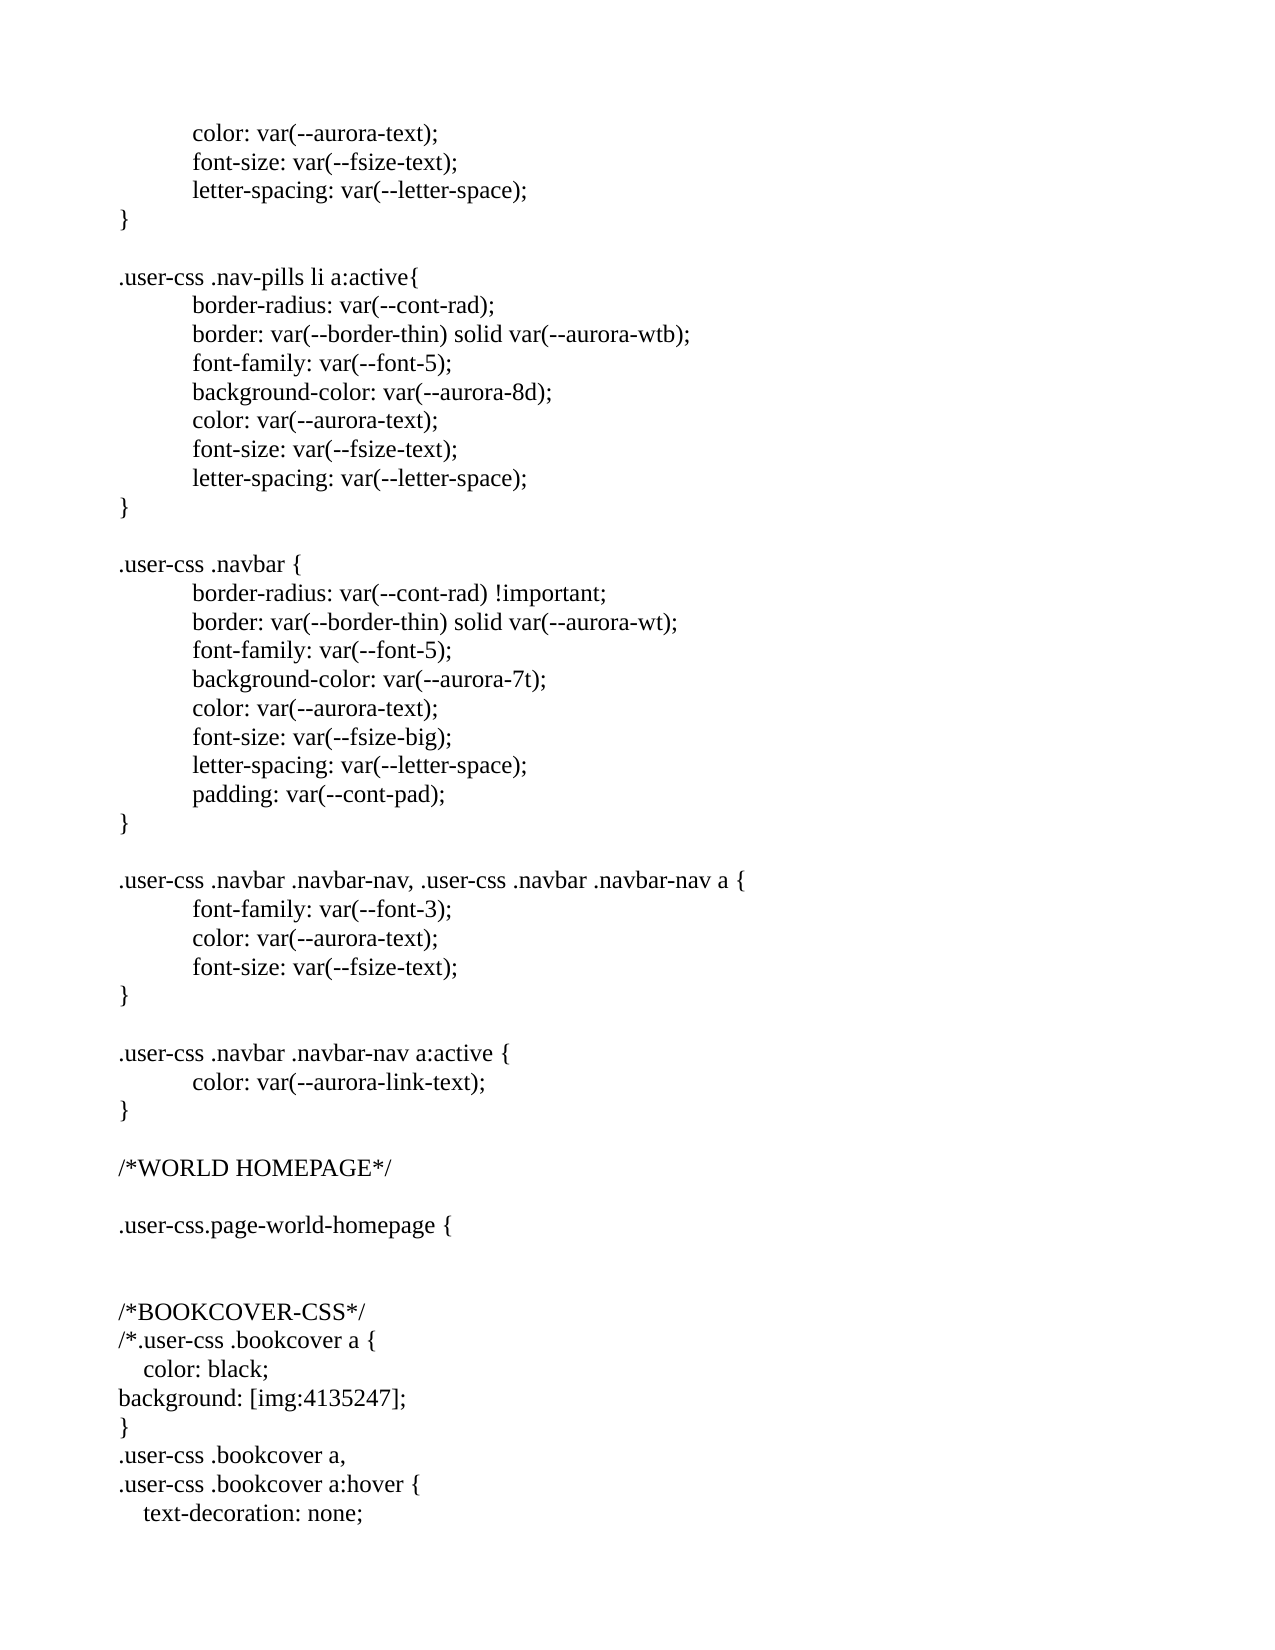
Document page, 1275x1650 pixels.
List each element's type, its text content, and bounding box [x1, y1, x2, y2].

text } [118, 492, 1157, 521]
text color: var(--aurora-text); [118, 923, 1157, 952]
text .user-css.page-world-homepage { [118, 1211, 1157, 1239]
text .user-css .nav-pills li a:active{ [118, 262, 1157, 291]
text background: [img:4135247]; [118, 1383, 1157, 1412]
text color: black; [118, 1354, 1157, 1383]
text border-radius: var(--cont-rad) !important; [118, 578, 1157, 607]
text color: var(--aurora-text); [118, 693, 1157, 722]
text font-size: var(--fsize-big); [118, 722, 1157, 751]
text color: var(--aurora-link-text); [118, 1067, 1157, 1096]
text text-decoration: none; [118, 1498, 1157, 1527]
text font-size: var(--fsize-text); [118, 147, 1157, 176]
text /*.user-css .bookcover a { [118, 1326, 1157, 1354]
text border: var(--border-thin) solid var(--aurora-wt); [118, 607, 1157, 636]
text font-family: var(--font-5); [118, 348, 1157, 377]
text padding: var(--cont-pad); [118, 779, 1157, 808]
text .user-css .navbar .navbar-nav, .user-css .navbar .navbar-nav a { [118, 866, 1157, 894]
text } [118, 981, 1157, 1009]
text border-radius: var(--cont-rad); [118, 291, 1157, 319]
text /*WORLD HOMEPAGE*/ [118, 1153, 1157, 1182]
text font-size: var(--fsize-text); [118, 434, 1157, 463]
text .user-css .bookcover a:hover { [118, 1469, 1157, 1498]
text } [118, 808, 1157, 837]
text background-color: var(--aurora-7t); [118, 664, 1157, 693]
text font-family: var(--font-5); [118, 636, 1157, 664]
text letter-spacing: var(--letter-space); [118, 176, 1157, 204]
text border: var(--border-thin) solid var(--aurora-wtb); [118, 319, 1157, 348]
text } [118, 1412, 1157, 1441]
text /*BOOKCOVER-CSS*/ [118, 1297, 1157, 1326]
text letter-spacing: var(--letter-space); [118, 463, 1157, 492]
text } [118, 204, 1157, 233]
text letter-spacing: var(--letter-space); [118, 751, 1157, 779]
text color: var(--aurora-text); [118, 118, 1157, 147]
text font-size: var(--fsize-text); [118, 952, 1157, 981]
text .user-css .navbar .navbar-nav a:active { [118, 1038, 1157, 1067]
text color: var(--aurora-text); [118, 406, 1157, 434]
text .user-css .navbar { [118, 549, 1157, 578]
text background-color: var(--aurora-8d); [118, 377, 1157, 406]
text .user-css .bookcover a, [118, 1441, 1157, 1469]
text font-family: var(--font-3); [118, 894, 1157, 923]
text } [118, 1096, 1157, 1124]
